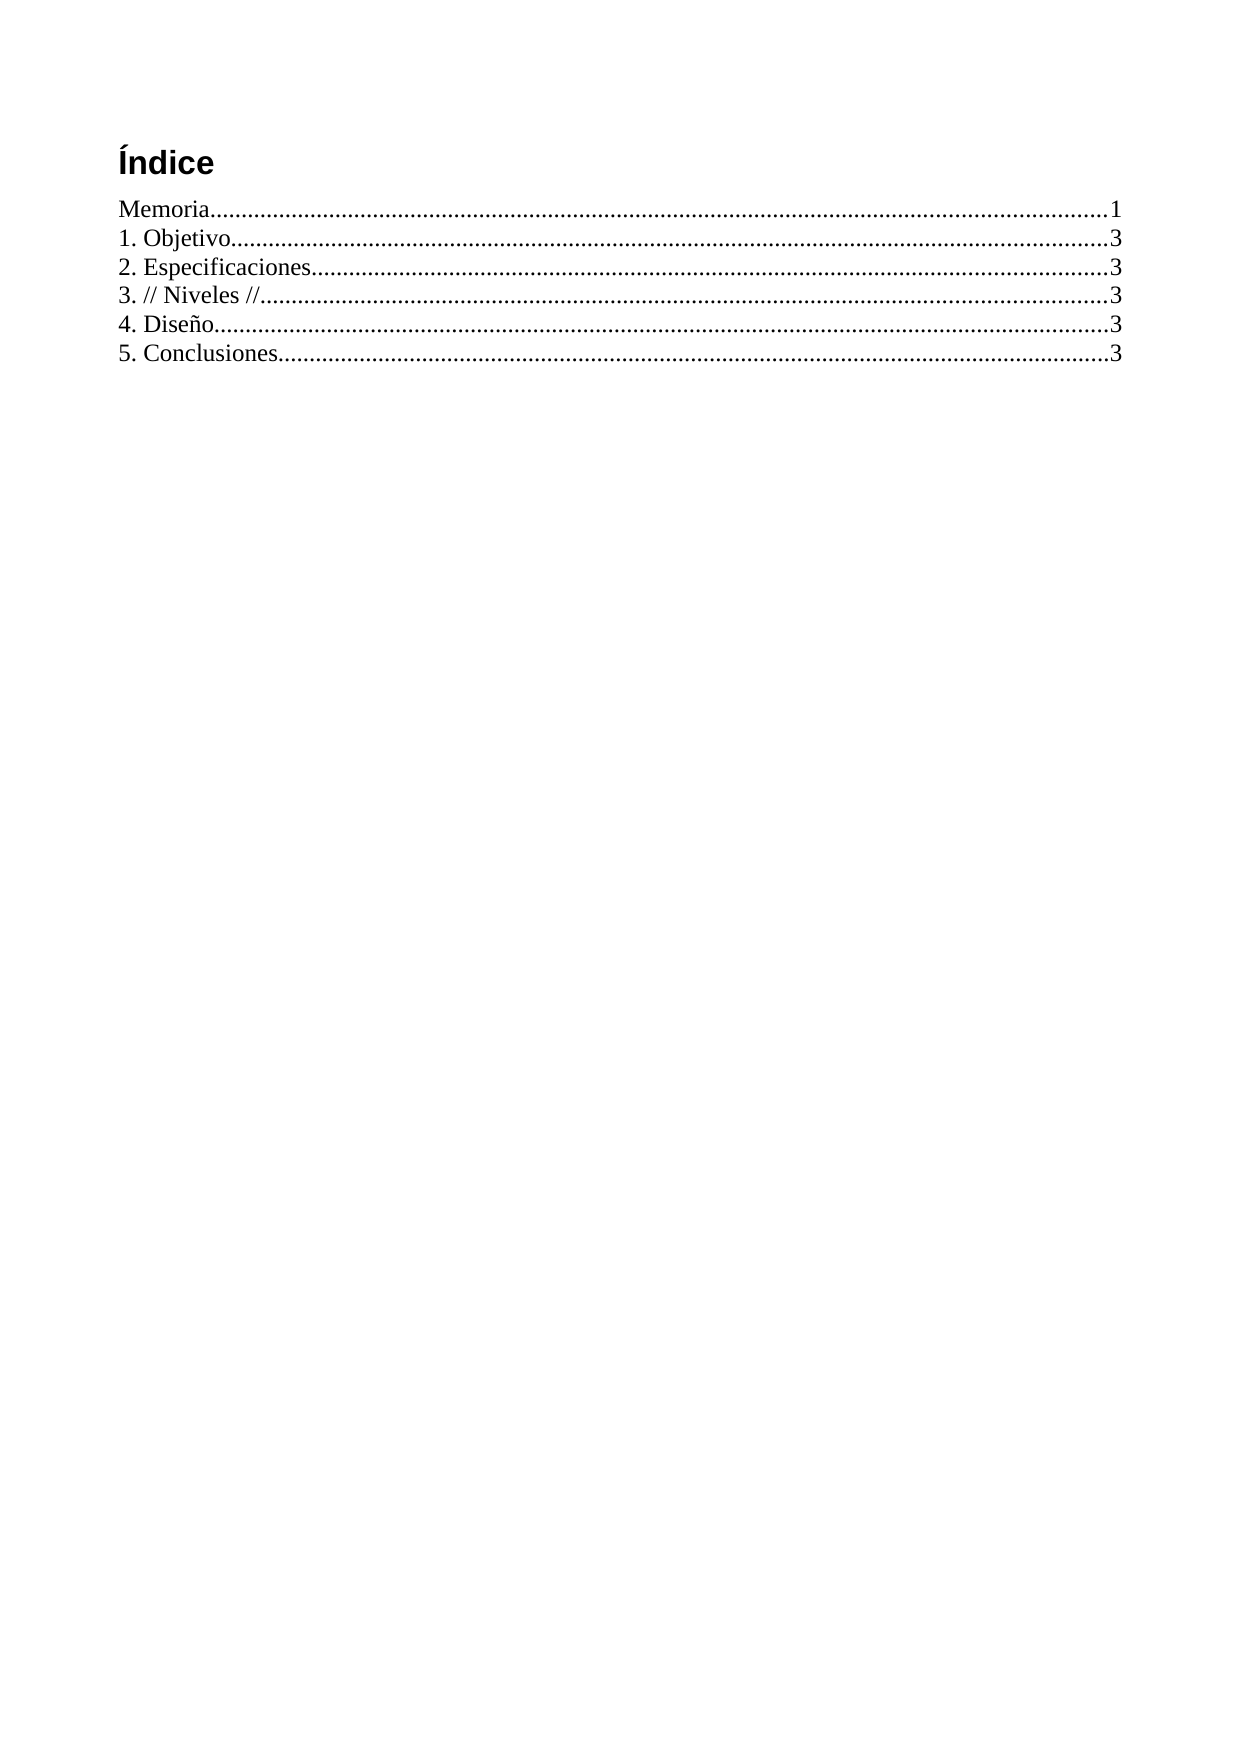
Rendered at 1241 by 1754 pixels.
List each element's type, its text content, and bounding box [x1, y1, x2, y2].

subtitle Índice [118, 143, 1122, 182]
text 4. Diseño 3 [118, 309, 1122, 338]
text Memoria 1 [118, 194, 1122, 223]
text 3. // Niveles // 3 [118, 280, 1122, 309]
text 1. Objetivo 3 [118, 223, 1122, 252]
text 2. Especificaciones 3 [118, 252, 1122, 280]
text 5. Conclusiones 3 [118, 338, 1122, 367]
